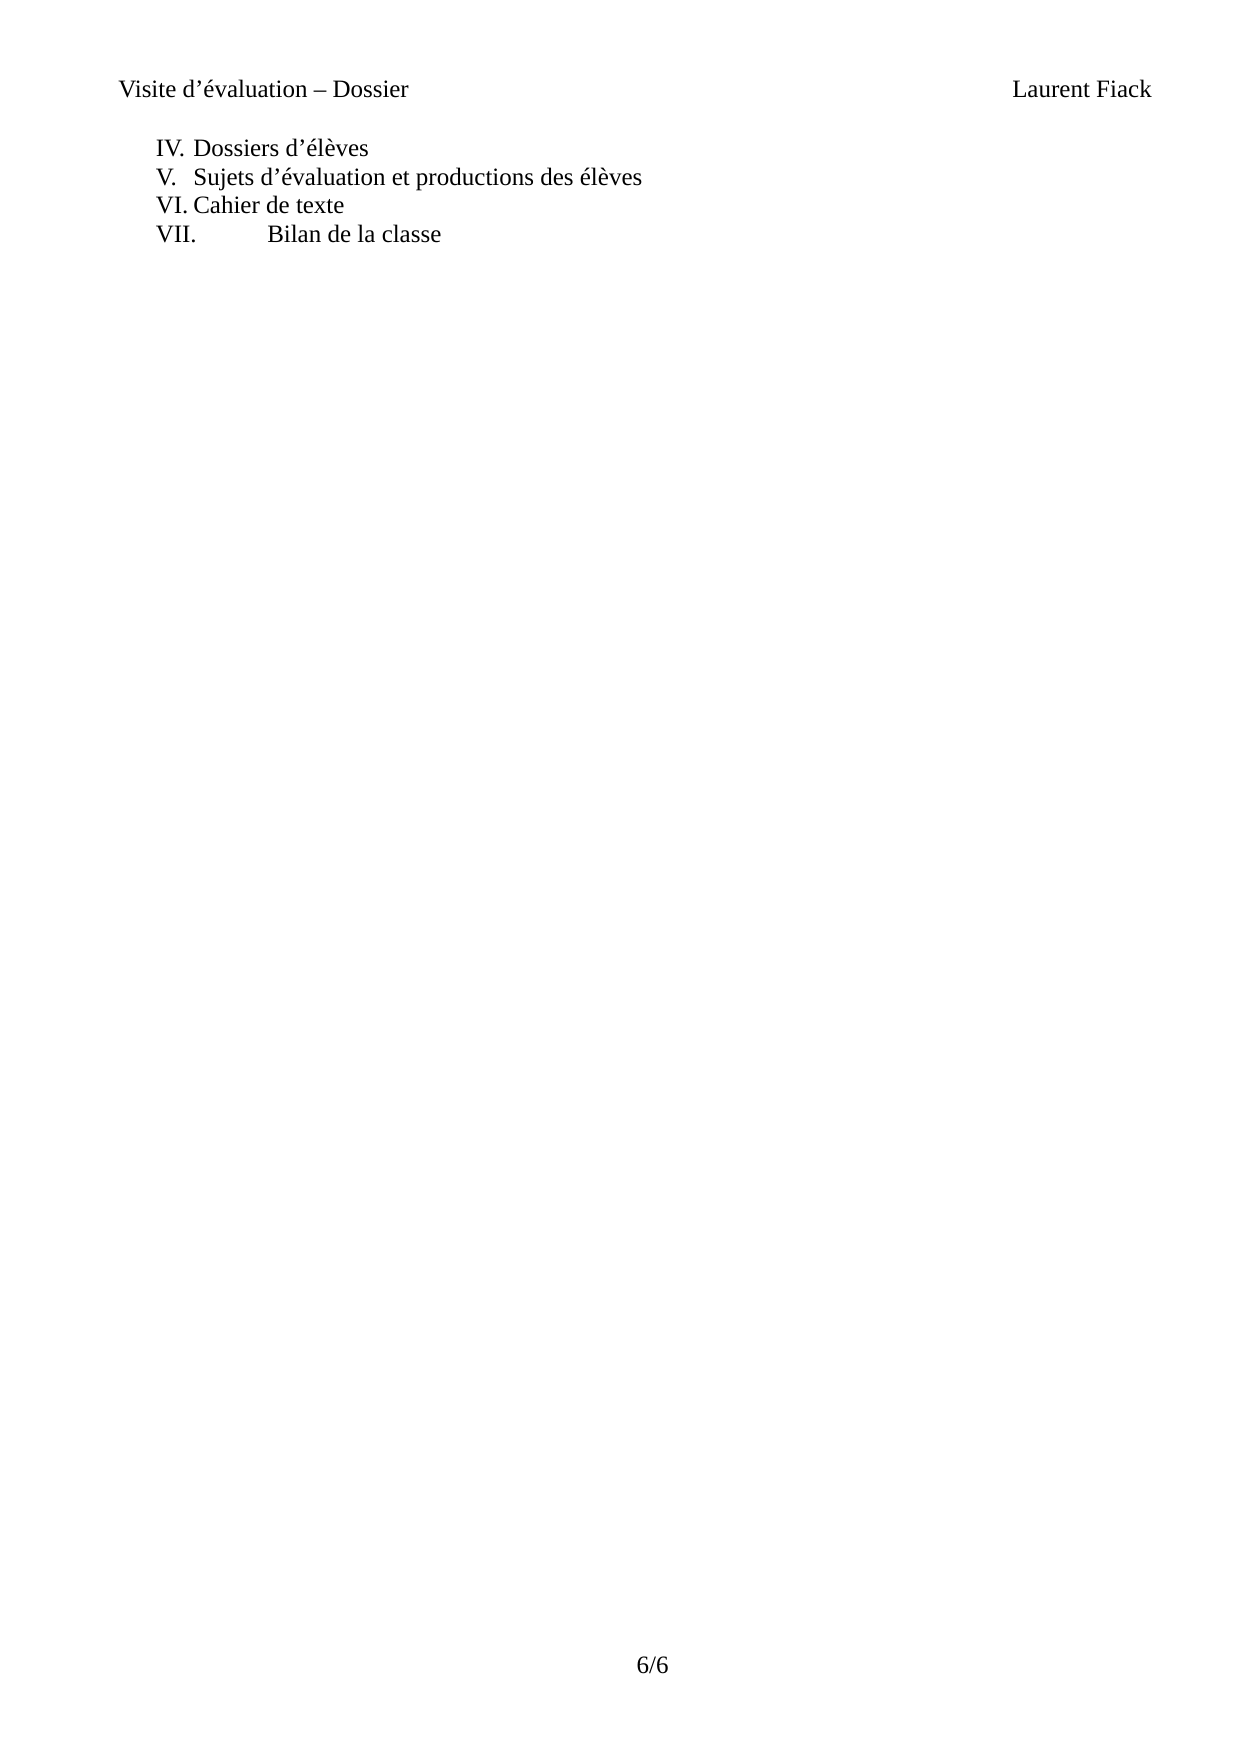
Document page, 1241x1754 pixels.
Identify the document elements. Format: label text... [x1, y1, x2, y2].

list Bilan de la classe [156, 219, 1152, 248]
list Dossiers d’élèves [156, 133, 1152, 162]
list Sujets d’évaluation et productions des élèves [156, 162, 1152, 190]
list Cahier de texte [156, 190, 1152, 219]
